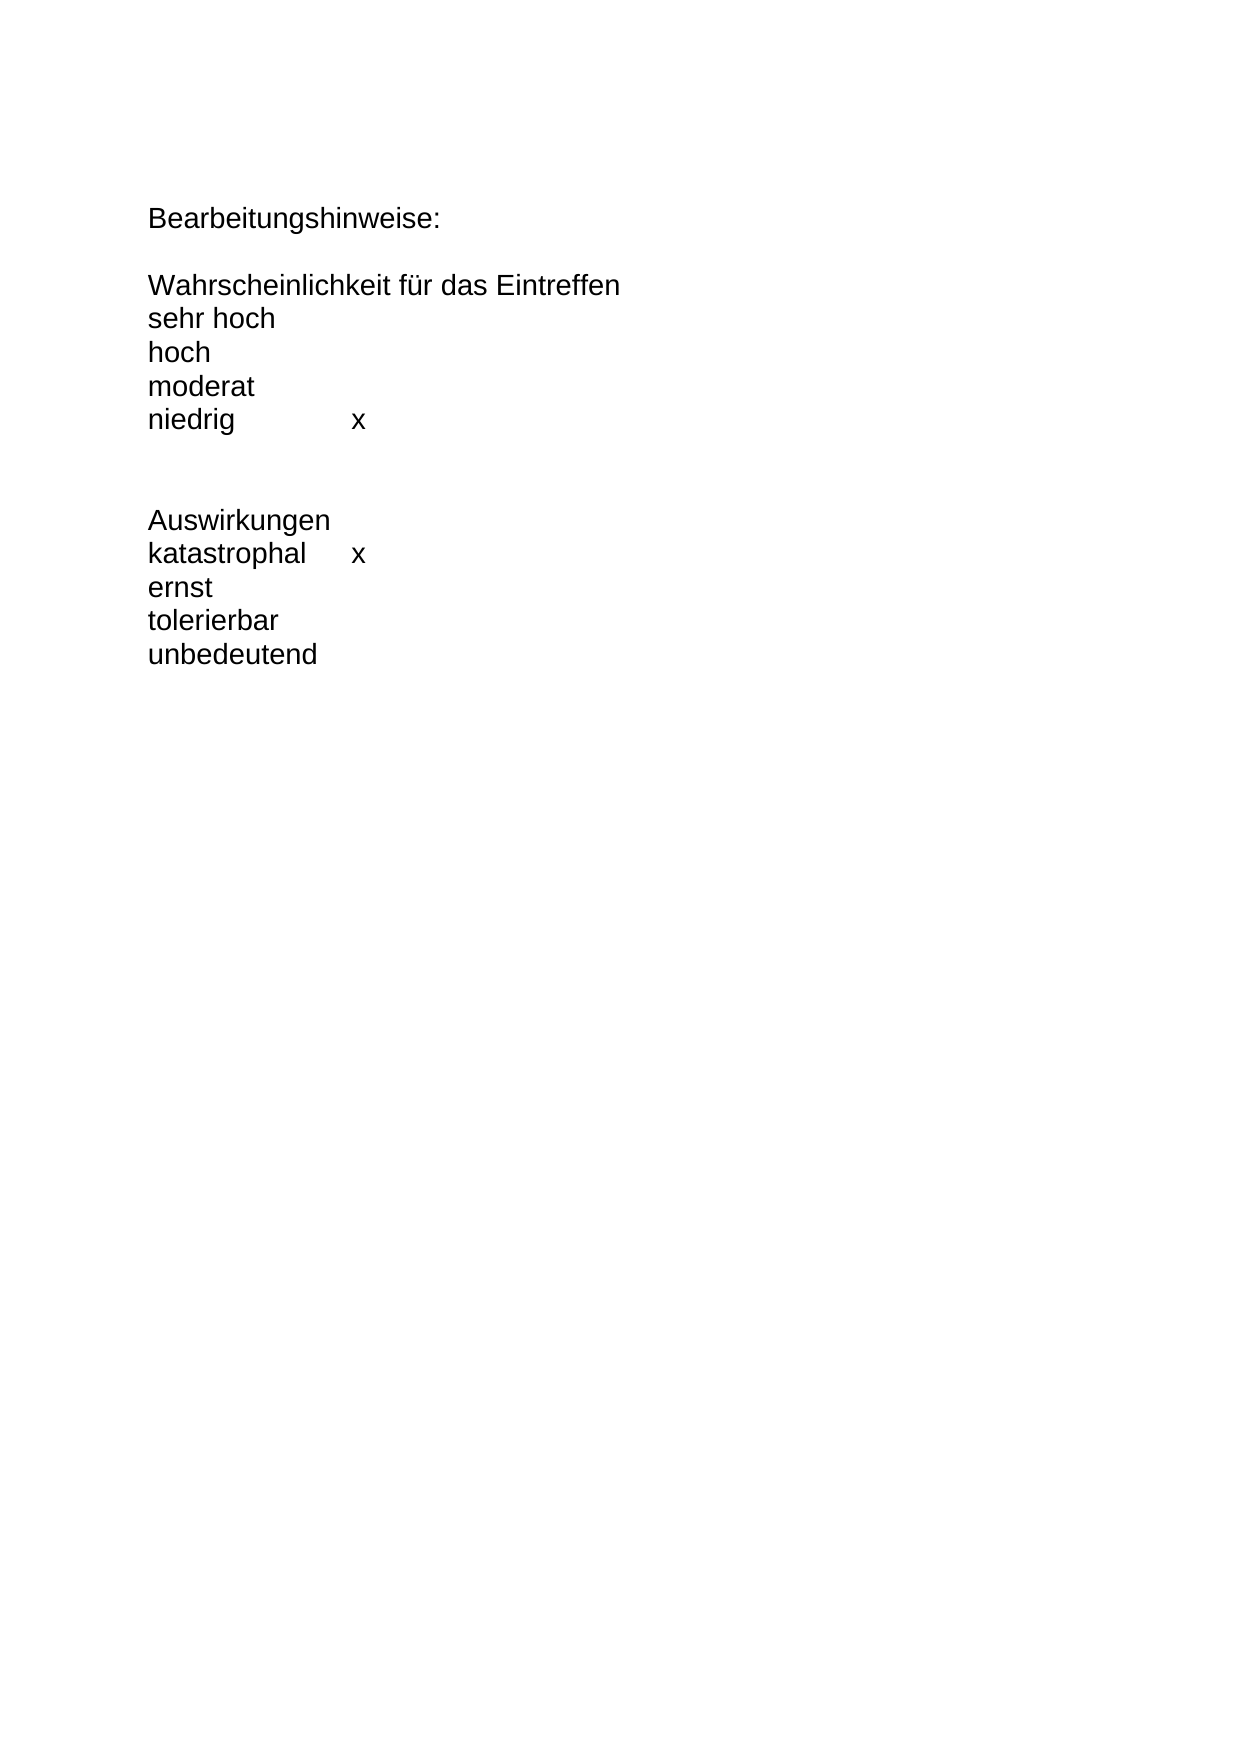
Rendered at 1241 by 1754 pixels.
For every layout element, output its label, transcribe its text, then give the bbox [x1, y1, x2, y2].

table_cell [340, 369, 502, 402]
text Bearbeitungshinweise: [148, 201, 1092, 234]
table_cell [340, 570, 502, 603]
table_cell hoch [136, 335, 340, 368]
text Wahrscheinlichkeit für das Eintreffen [148, 268, 1092, 301]
table_header katastrophal [136, 536, 340, 570]
text Auswirkungen [148, 503, 1092, 536]
table_cell [340, 335, 502, 368]
table_header [340, 301, 502, 335]
table_cell moderat [136, 369, 340, 402]
table_header x [340, 536, 502, 570]
table_cell [340, 637, 502, 670]
table_cell niedrig [136, 402, 340, 436]
table_cell unbedeutend [136, 637, 340, 670]
table_header sehr hoch [136, 301, 340, 335]
table_cell [340, 603, 502, 637]
table_cell x [340, 402, 502, 436]
table_cell tolerierbar [136, 603, 340, 637]
table_cell ernst [136, 570, 340, 603]
